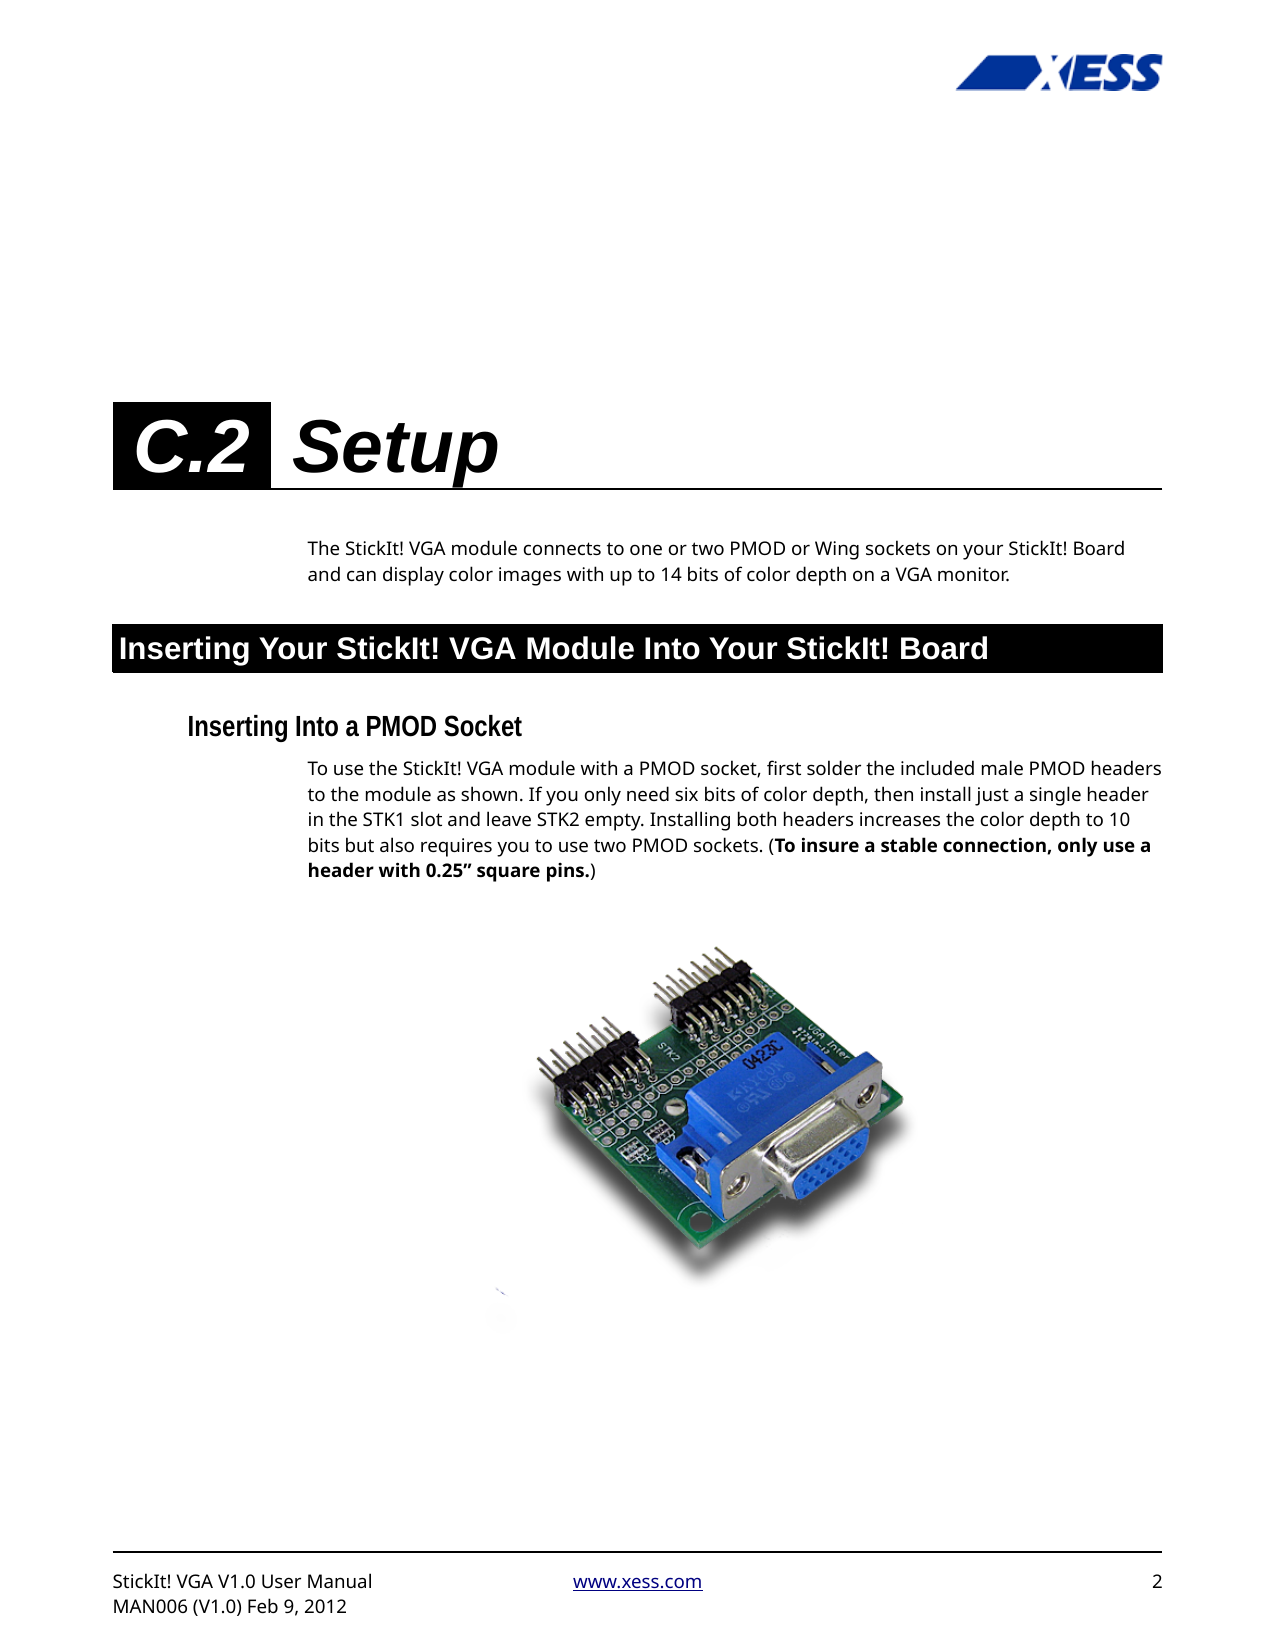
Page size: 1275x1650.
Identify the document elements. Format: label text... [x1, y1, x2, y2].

subtitle Inserting Into a PMOD Socket [187, 709, 1162, 743]
picture [955, 54, 1163, 91]
picture [463, 895, 1007, 1369]
text The StickIt! VGA module connects to one or two PMOD or Wing sockets on your StickIt! Board and can display color images with up to 14 bits of color depth on a VGA monitor. [307, 535, 1162, 586]
subtitle Setup [271, 402, 1162, 488]
text To use the StickIt! VGA module with a PMOD socket, first solder the included male PMOD headers to the module as shown. If you only need six bits of color depth, then install just a single header in the STK1 slot and leave STK2 empty. Installing both headers increases the color depth to 10 bits but also requires you to use two PMOD sockets. (To insure a stable connection, only use a header with 0.25” square pins.) [307, 756, 1162, 883]
subtitle Inserting Your StickIt! VGA Module Into Your StickIt! Board [114, 625, 1162, 672]
